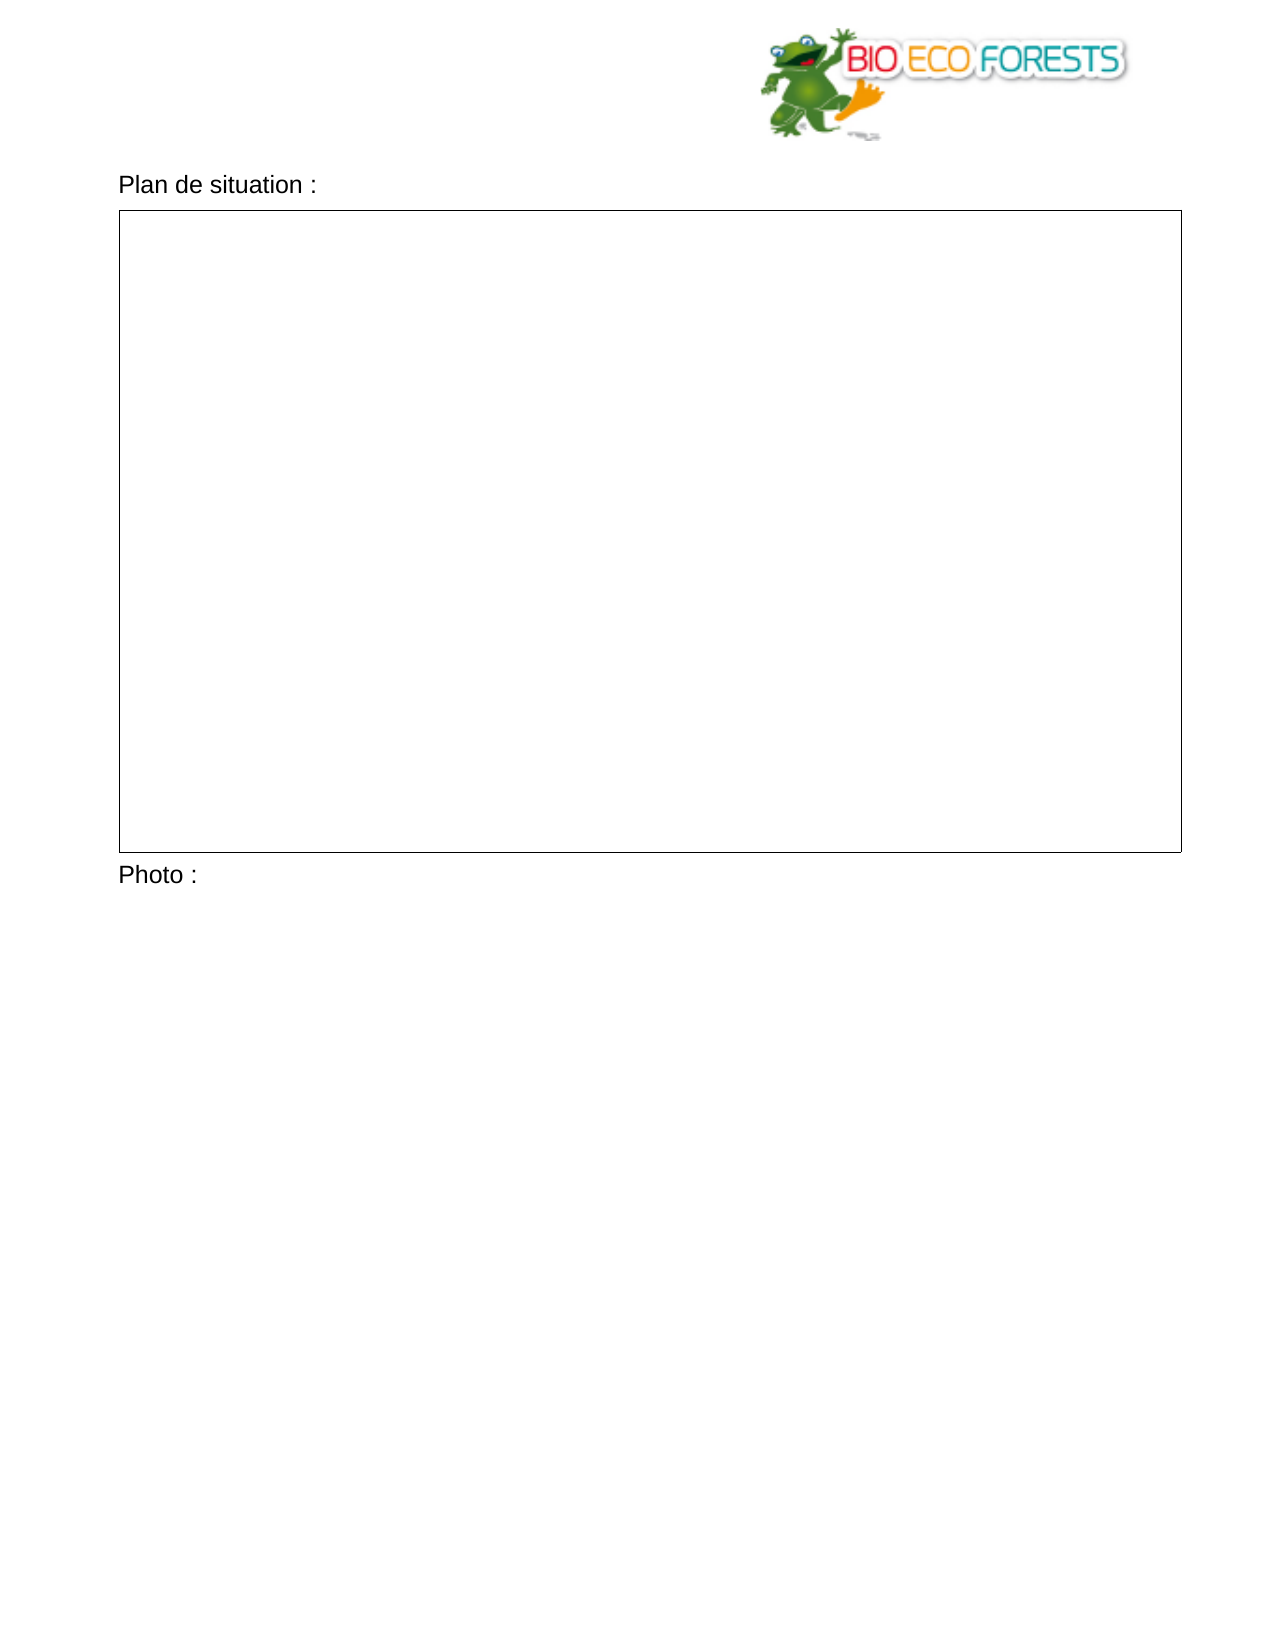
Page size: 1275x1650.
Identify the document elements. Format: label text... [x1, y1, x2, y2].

picture [760, 28, 1134, 141]
text Photo : [118, 860, 1157, 889]
text Plan de situation : [118, 170, 1157, 199]
